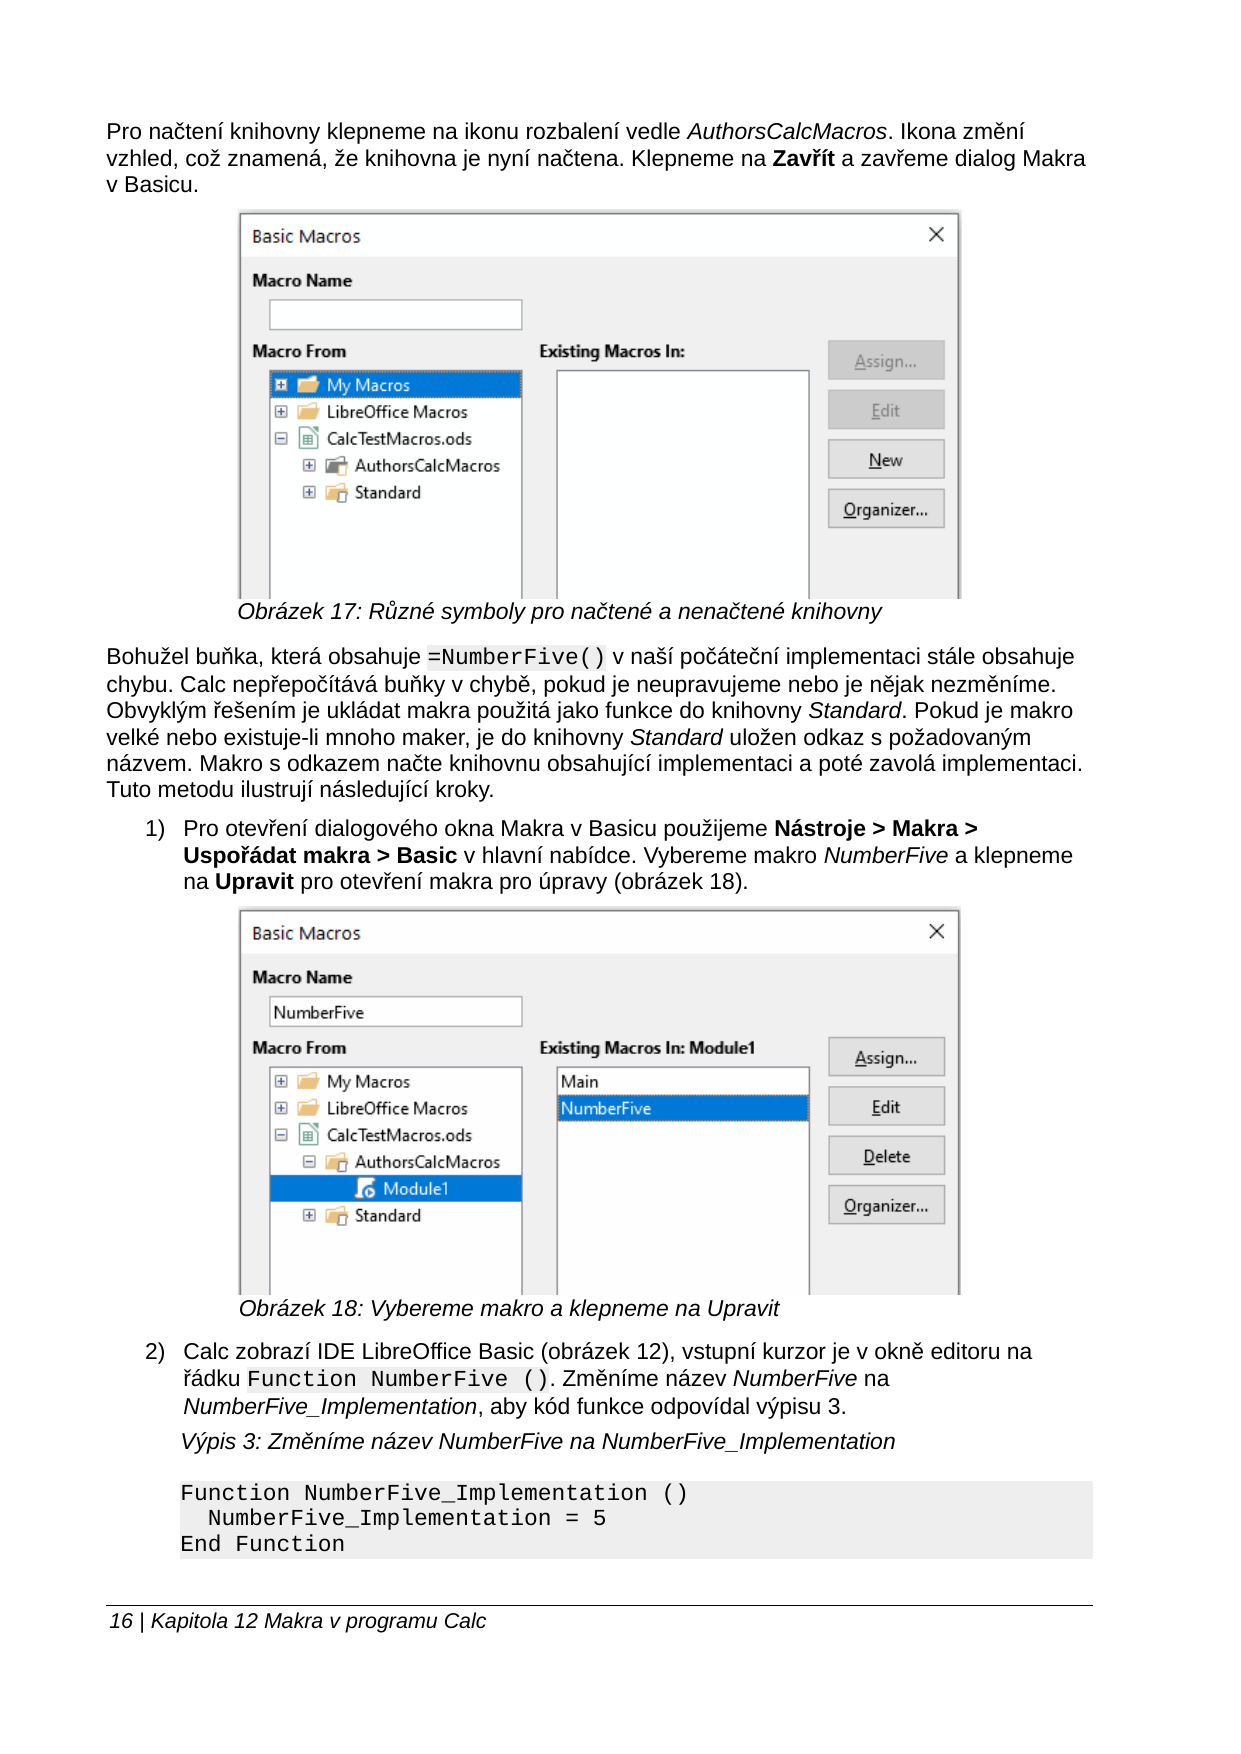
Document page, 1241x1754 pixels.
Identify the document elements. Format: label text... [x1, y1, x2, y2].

picture [237, 209, 962, 599]
text Pro načtení knihovny klepneme na ikonu rozbalení vedle AuthorsCalcMacros. Ikona změní vzhled, což znamená, že knihovna je nyní načtena. Klepneme na Zavřít a zavřeme dialog Makra v Basicu. [106, 118, 1093, 197]
list Pro otevření dialogového okna Makra v Basicu použijeme Nástroje > Makra > Uspořádat makra > Basic v hlavní nabídce. Vybereme makro NumberFive a klepneme na Upravit pro otevření makra pro úpravy (obrázek 18). [165, 815, 1093, 894]
list Calc zobrazí IDE LibreOffice Basic (obrázek 12), vstupní kurzor je v okně editoru na řádku Function NumberFive (). Změníme název NumberFive na NumberFive_Implementation, aby kód funkce odpovídal výpisu 3. [165, 1338, 1093, 1419]
text Function NumberFive_Implementation () NumberFive_Implementation = 5 End Function [180, 1481, 1093, 1559]
text Bohužel buňka, která obsahuje =NumberFive() v naší počáteční implementaci stále obsahuje chybu. Calc nepřepočítává buňky v chybě, pokud je neupravujeme nebo je nějak nezměníme. Obvyklým řešením je ukládat makra použitá jako funkce do knihovny Standard. Pokud je makro velké nebo existuje-li mnoho maker, je do knihovny Standard uložen odkaz s požadovaným názvem. Makro s odkazem načte knihovnu obsahující implementaci a poté zavolá implementaci. Tuto metodu ilustrují následující kroky. [106, 643, 1093, 803]
text Obrázek 18: Vybereme makro a klepneme na Upravit [238, 1295, 960, 1321]
text Výpis 3: Změníme název NumberFive na NumberFive_Implementation [180, 1428, 1093, 1454]
text Obrázek 17: Různé symboly pro načtené a nenačtené knihovny [237, 599, 962, 624]
picture [237, 906, 961, 1295]
